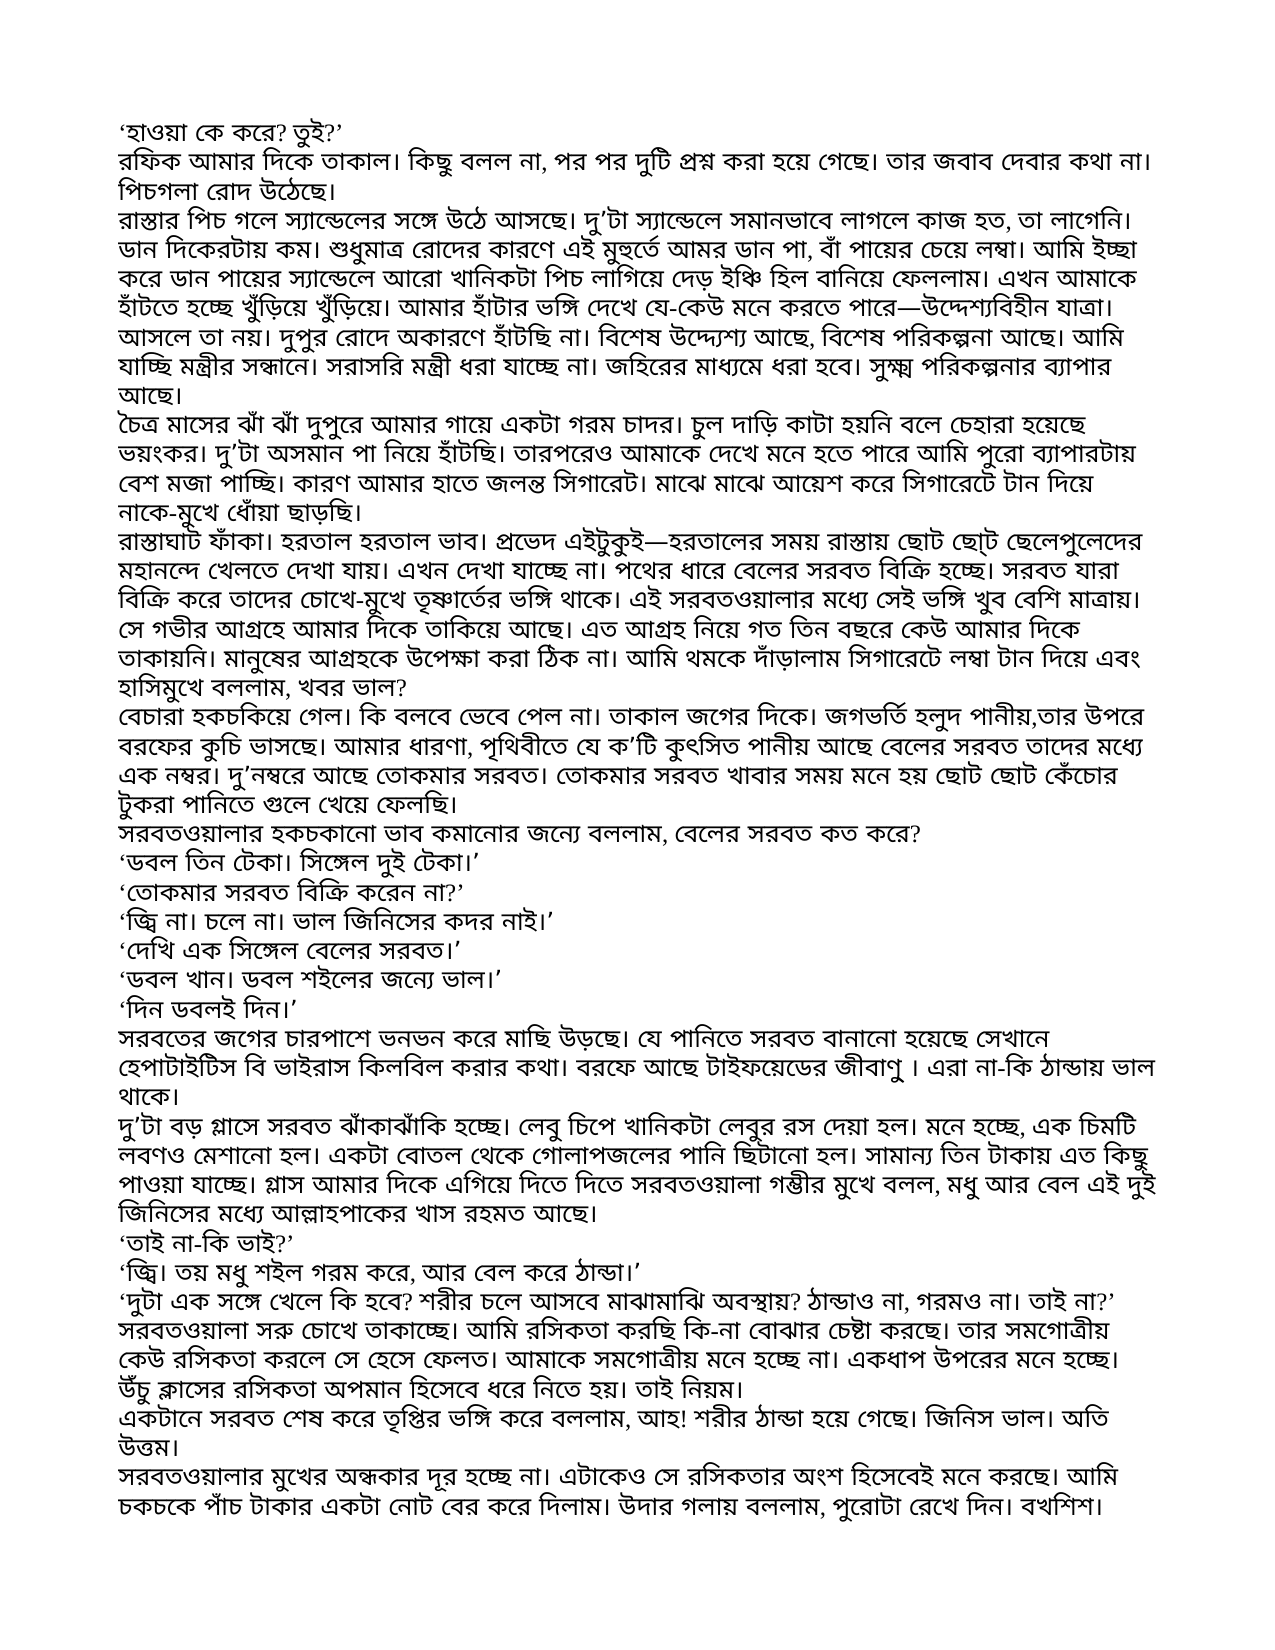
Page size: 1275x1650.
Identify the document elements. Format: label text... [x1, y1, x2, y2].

text ‘হাওয়া কে করে? তুই?’ [118, 118, 1157, 147]
text পিচগলা রোদ উঠেছে। [118, 177, 1157, 206]
text সরবতের জগের চারপাশে ভনভন করে মাছি উড়ছে। যে পানিতে সরবত বানানো হয়েছে সেখানে হেপাটাইটিস বি ভাইরাস কিলবিল করার কথা। বরফে আছে টাইফয়েডের জীবাণু্ । এরা না-কি ঠান্ডায় ভাল থাকে। [118, 1024, 1157, 1112]
text সরবতওয়ালার হকচকানো ভাব কমানোর জন্যে বললাম, বেলের সরবত কত করে? [118, 819, 1157, 848]
text দু’টা বড় গ্লাসে সরবত ঝাঁকাঝাঁকি হচ্ছে। লেবু চিপে খানিকটা লেবুর রস দেয়া হল। মনে হচ্ছে, এক চিমটি লবণও মেশানো হল। একটা বোতল থেকে গোলাপজলের পানি ছিটানো হল। সামান্য তিন টাকায় এত কিছু পাওয়া যাচ্ছে। গ্লাস আমার দিকে এগিয়ে দিতে দিতে সরবতওয়ালা গম্ভীর মুখে বলল, মধু আর বেল এই দুই জিনিসের মধ্যে আল্লাহপাকের খাস রহমত আছে। [118, 1112, 1157, 1229]
text ‘ডবল তিন টেকা। সিঙ্গেল দুই টেকা।’ [380, 848, 1157, 878]
text ‘দেখি এক সিঙ্গেল বেলের সরবত।’ [118, 936, 1157, 966]
text একটানে সরবত শেষ করে তৃপ্তির ভঙ্গি করে বললাম, আহ! শরীর ঠান্ডা হয়ে গেছে। জিনিস ভাল। অতি উত্তম। [118, 1404, 1157, 1462]
text সরবতওয়ালার মুখের অন্ধকার দূর হচ্ছে না। এটাকেও সে রসিকতার অংশ হিসেবেই মনে করছে। আমি চকচকে পাঁচ টাকার একটা নোট বের করে দিলাম। উদার গলায় বললাম, ‍পুরোটা রেখে দিন। বখশিশ। [118, 1462, 1157, 1521]
text ‘দিন ডবলই দিন।’ [118, 995, 1157, 1024]
text বেচারা হকচকিয়ে গেল। কি বলবে ভেবে পেল না। তাকাল জগের দিকে। জগভর্তি হলুদ পানীয়,তার উপরে বরফের কুচি ভাসছে। আমার ধারণা, পৃথিবীতে যে ক’টি কুৎসিত পানীয় আছে বেলের সরবত তাদের মধ্যে এক নম্বর। দু’নম্বরে আছে তোকমার সরবত। তোকমার সরবত খাবার সময় মনে হয় ছোট ছোট কেঁচোর টুকরা পানিতে গুলে খেয়ে ফেলছি। [118, 702, 1157, 819]
text ‘জ্বি না। চলে না। ভাল জিনিসের কদর নাই।’ [118, 907, 1157, 936]
text রাস্তার পিচ গলে স্যান্ডেলের সঙ্গে উঠে আসছে। দু’টা স্যান্ডেলে সমানভাবে লাগলে কাজ হত, তা লাগেনি। ডান দিকেরটায় কম। শুধুমাত্র রোদের কারণে এই মুহুর্তে আমর ডান পা, বাঁ পায়ের চেয়ে লম্বা। আমি ইচ্ছা করে ডান পায়ের স্যান্ডেলে আরো খানিকটা পিচ লাগিয়ে দেড় ইঞ্চি হিল বানিয়ে ফেললাম। এখন আমাকে হাঁটতে হচ্ছে খুঁড়িয়ে খুঁড়িয়ে। আমার হাঁটার ভঙ্গি দেখে যে-কেউ মনে করতে পারে—উদ্দেশ্যবিহীন যাত্রা। আসলে তা নয়। দুপুর রোদে অকারণে হাঁটছি না। বিশেষ উদ্দ্যেশ্য আছে, বিশেষ পরিকল্পনা আছে। আমি যাচ্ছি মন্ত্রীর সন্ধানে। সরাসরি মন্ত্রী ধরা যাচ্ছে না। জহিরের মাধ্যমে ধরা হবে। সুক্ষ্ম পরিকল্পনার ব্যাপার আছে। [118, 206, 1157, 410]
text ‘দুটা এক সঙ্গে খেলে কি হবে? শরীর চলে আসবে মাঝামাঝি অবস্থায়? ঠান্ডাও না, গরমও না। তাই না?’ [130, 1287, 1157, 1316]
text রাস্তাঘাট ফাঁকা। হরতাল হরতাল ভাব। প্রভেদ এইটুকুই—হরতালের সময় রাস্তায় ছোট ছো্ট ছেলেপুলেদের মহানন্দে খেলতে দেখা যায়। এখন দেখা যাচ্ছে না। পথের ধারে বেলের সরবত বিক্রি হচ্ছে। সরবত যারা বিক্রি করে তাদের চোখে-মুখে তৃষ্ণার্তের ভঙ্গি থাকে। এই সরবতওয়ালার মধ্যে সেই ভঙ্গি খুব বেশি মাত্রায়। সে গভীর আগ্রহে আমার দিকে তাকিয়ে আছে। এত আগ্রহ নিয়ে গত তিন বছরে কেউ আমার দিকে তাকায়নি। মানুষের আগ্রহকে উপেক্ষা করা ঠিক না। আমি থমকে দাঁড়ালাম সিগারেটে লম্বা টান দিয়ে এবং হাসিমুখে বললাম, খবর ভাল? [118, 527, 1157, 702]
text ‘ডবল তিন টেকা। সিঙ্গেল দুই টেকা।’ [118, 848, 400, 878]
text সরবতওয়ালা সরু চোখে তাকাচ্ছে। আমি রসিকতা করছি কি-না বোঝার চেষ্টা করছে। তার সমগোত্রীয় কেউ রসিকতা করলে সে হেসে ফেলত। আমাকে সমগোত্রীয় মনে হচ্ছে না। একধাপ উপরের মনে হচ্ছে। উঁচু ক্লাসের রসিকতা অপমান হিসেবে ধরে নিতে হয়। তাই নিয়ম। [118, 1316, 1157, 1404]
text রফিক আমার দিকে তাকাল। কিছু বলল না, পর পর দুটি প্রশ্ন করা হয়ে গেছে। তার জবাব দেবার কথা না। [639, 147, 1157, 177]
text ‘তোকমার সরবত বিক্রি করেন না?’ [118, 878, 1157, 907]
text ‘জ্বি। তয় মধু শইল গরম করে, আর বেল করে ঠান্ডা।’ [118, 1258, 1157, 1287]
text ‘তাই না-কি ভাই?’ [118, 1229, 1157, 1258]
text ‘ডবল খান। ডবল শইলের জন্যে ভাল।’ [118, 966, 1157, 995]
text রফিক আমার দিকে তাকাল। কিছু বলল না, পর পর দুটি প্রশ্ন করা হয়ে গেছে। তার জবাব দেবার কথা না। [118, 147, 655, 177]
text চৈত্র মাসের ঝাঁ ঝাঁ দুপুরে আমার গায়ে একটা গরম চাদর। চুল দাড়ি কাটা হয়নি বলে চেহারা হয়েছে ভয়ংকর। দু’টা অসমান পা নিয়ে হাঁটছি। তারপরেও আমাকে দেখে মনে হতে পারে আমি পুরো ব্যাপারটায় বেশ মজা পাচ্ছি। কারণ আমার হাতে জলন্ত সিগারেট। মাঝে মাঝে আয়েশ করে সিগারেটে টান দিয়ে নাকে-মুখে ধোঁয়া ছাড়ছি। [118, 410, 1157, 527]
